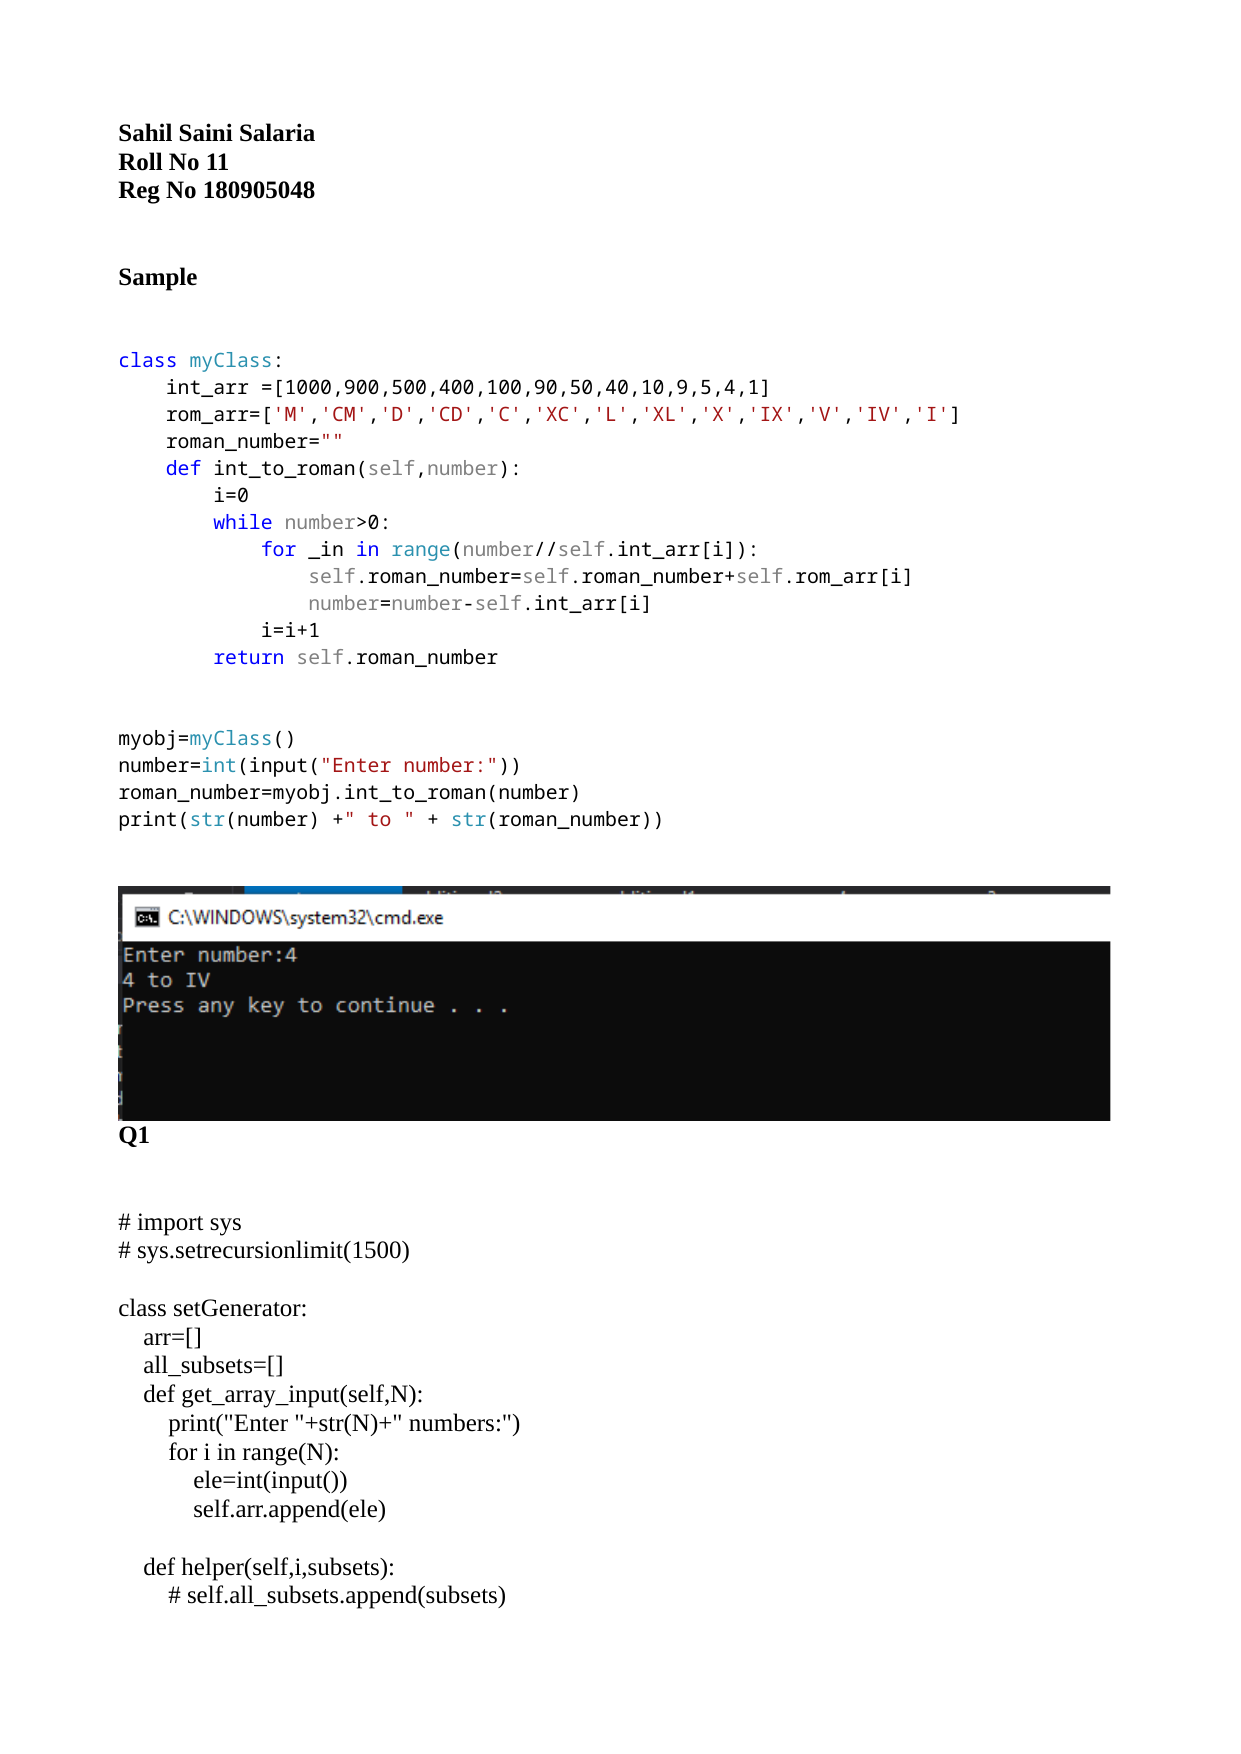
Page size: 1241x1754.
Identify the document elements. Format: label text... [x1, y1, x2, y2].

text roman_number="" [118, 427, 1122, 454]
text for _in in range(number//self.int_arr[i]): [118, 535, 1122, 562]
text Reg No 180905048 [118, 176, 1122, 204]
text print("Enter "+str(N)+" numbers:") [118, 1408, 1122, 1437]
text while number>0: [118, 508, 1122, 535]
text ele=int(input()) [118, 1465, 1122, 1494]
text roman_number=myobj.int_to_roman(number) [118, 778, 1122, 805]
text # sys.setrecursionlimit(1500) [118, 1235, 1122, 1264]
text i=0 [118, 481, 1122, 508]
text # import sys [118, 1207, 1122, 1235]
text arr=[] [118, 1322, 1122, 1350]
text int_arr =[1000,900,500,400,100,90,50,40,10,9,5,4,1] [118, 373, 1122, 400]
text print(str(number) +" to " + str(roman_number)) [118, 805, 1122, 832]
text Sample [118, 262, 1122, 291]
text def get_array_input(self,N): [118, 1379, 1122, 1408]
text i=i+1 [118, 616, 1122, 643]
text myobj=myClass() [118, 724, 1122, 751]
text self.arr.append(ele) [118, 1494, 1122, 1523]
text def helper(self,i,subsets): [118, 1552, 1122, 1580]
text rom_arr=['M','CM','D','CD','C','XC','L','XL','X','IX','V','IV','I'] [118, 400, 1122, 427]
text def int_to_roman(self,number): [118, 454, 1122, 481]
text Q1 [118, 1120, 1122, 1149]
text # self.all_subsets.append(subsets) [118, 1580, 1122, 1609]
text Roll No 11 [118, 147, 1122, 176]
text class myClass: [118, 346, 1122, 373]
text Sahil Saini Salaria [118, 118, 1122, 147]
text class setGenerator: [118, 1293, 1122, 1322]
text return self.roman_number [118, 643, 1122, 670]
text number=int(input("Enter number:")) [118, 751, 1122, 778]
text self.roman_number=self.roman_number+self.rom_arr[i] [118, 562, 1122, 589]
text number=number-self.int_arr[i] [118, 589, 1122, 616]
text all_subsets=[] [118, 1350, 1122, 1379]
text for i in range(N): [118, 1437, 1122, 1465]
